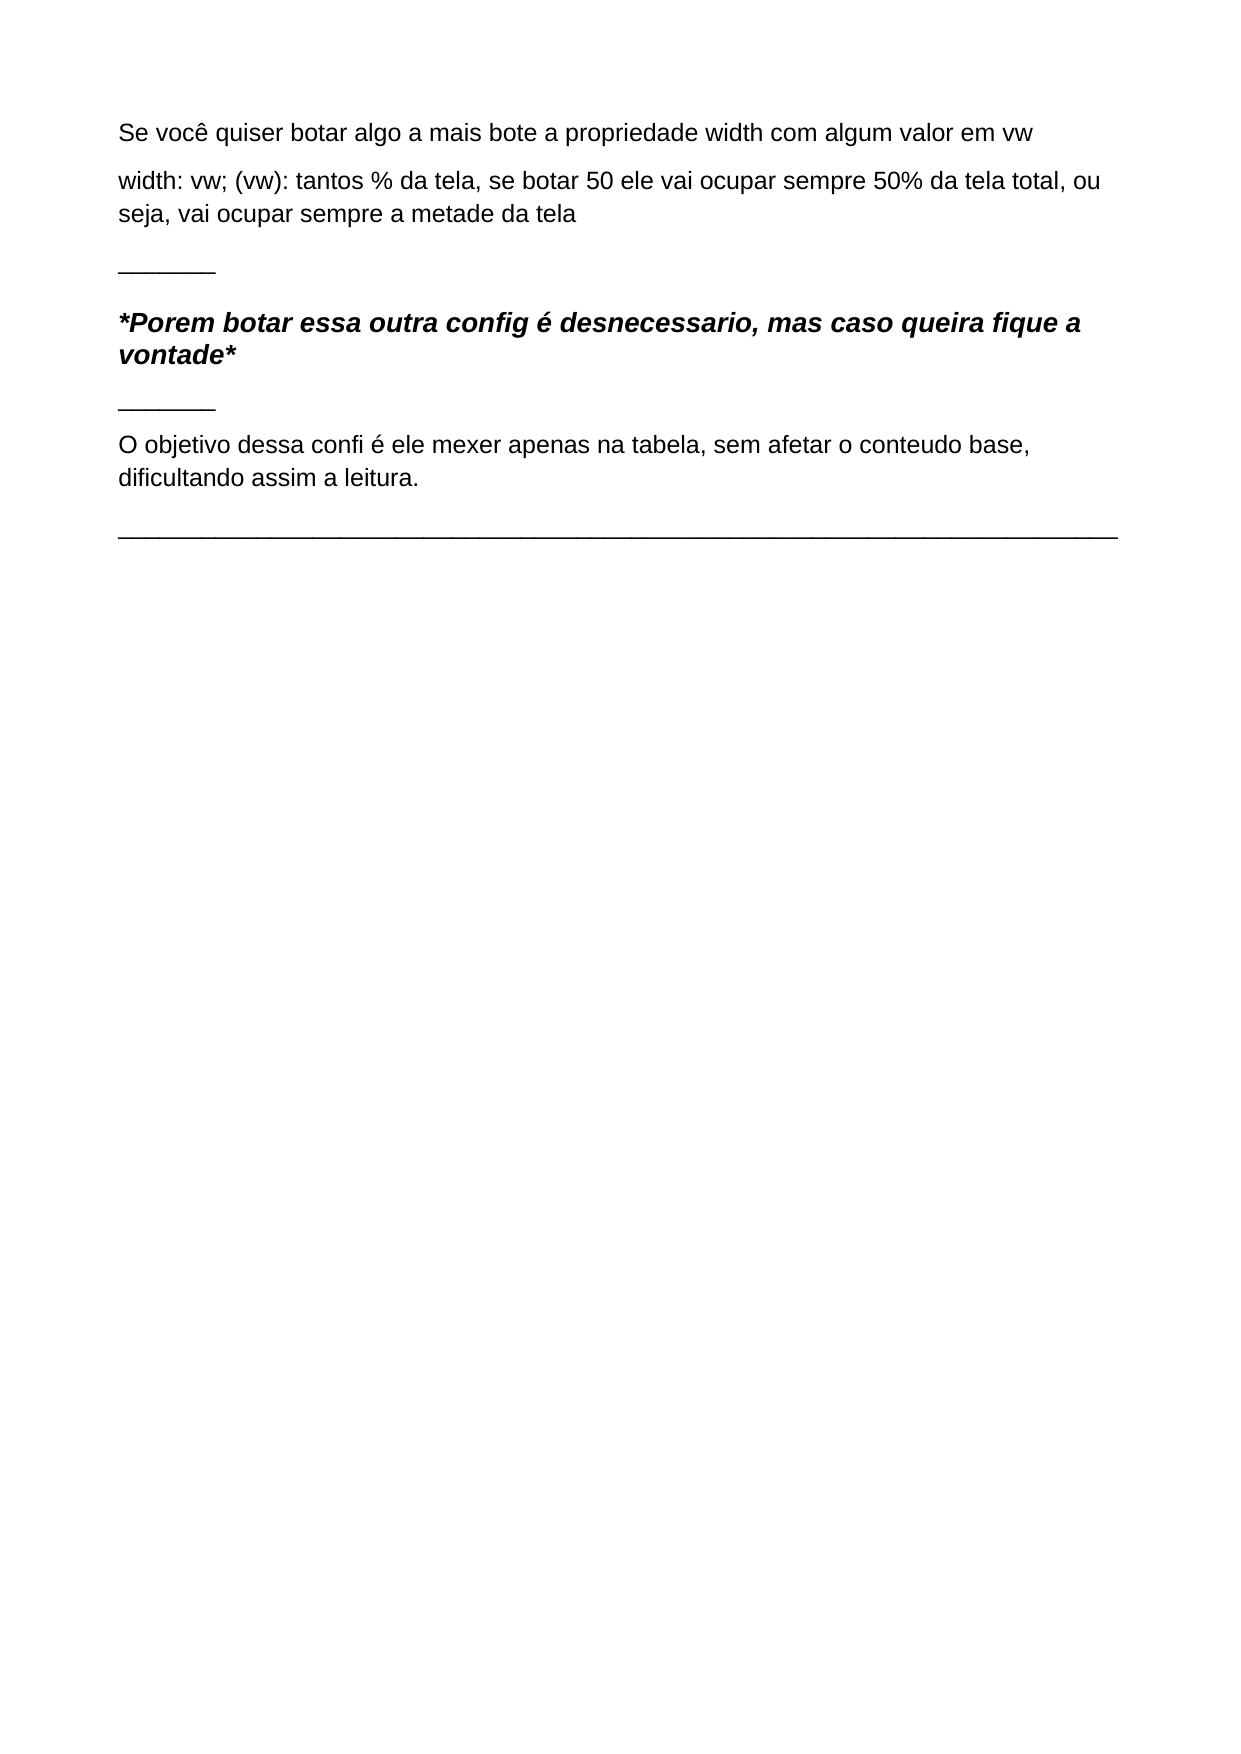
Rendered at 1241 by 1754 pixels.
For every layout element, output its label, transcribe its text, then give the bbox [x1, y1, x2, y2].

text O objetivo dessa confi é ele mexer apenas na tabela, sem afetar o conteudo base, dificultando assim a leitura. [118, 430, 1122, 492]
text Se você quiser botar algo a mais bote a propriedade width com algum valor em vw [118, 118, 1122, 147]
text width: vw; (vw): tantos % da tela, se botar 50 ele vai ocupar sempre 50% da tela total, ou seja, vai ocupar sempre a metade da tela [118, 166, 1122, 227]
subtitle *Porem botar essa outra config é desnecessario, mas caso queira fique a vontade* [118, 306, 1122, 370]
text _______ [118, 246, 1122, 275]
text ________________________________________________________________________ [118, 511, 1122, 540]
text _______ [118, 383, 1122, 411]
